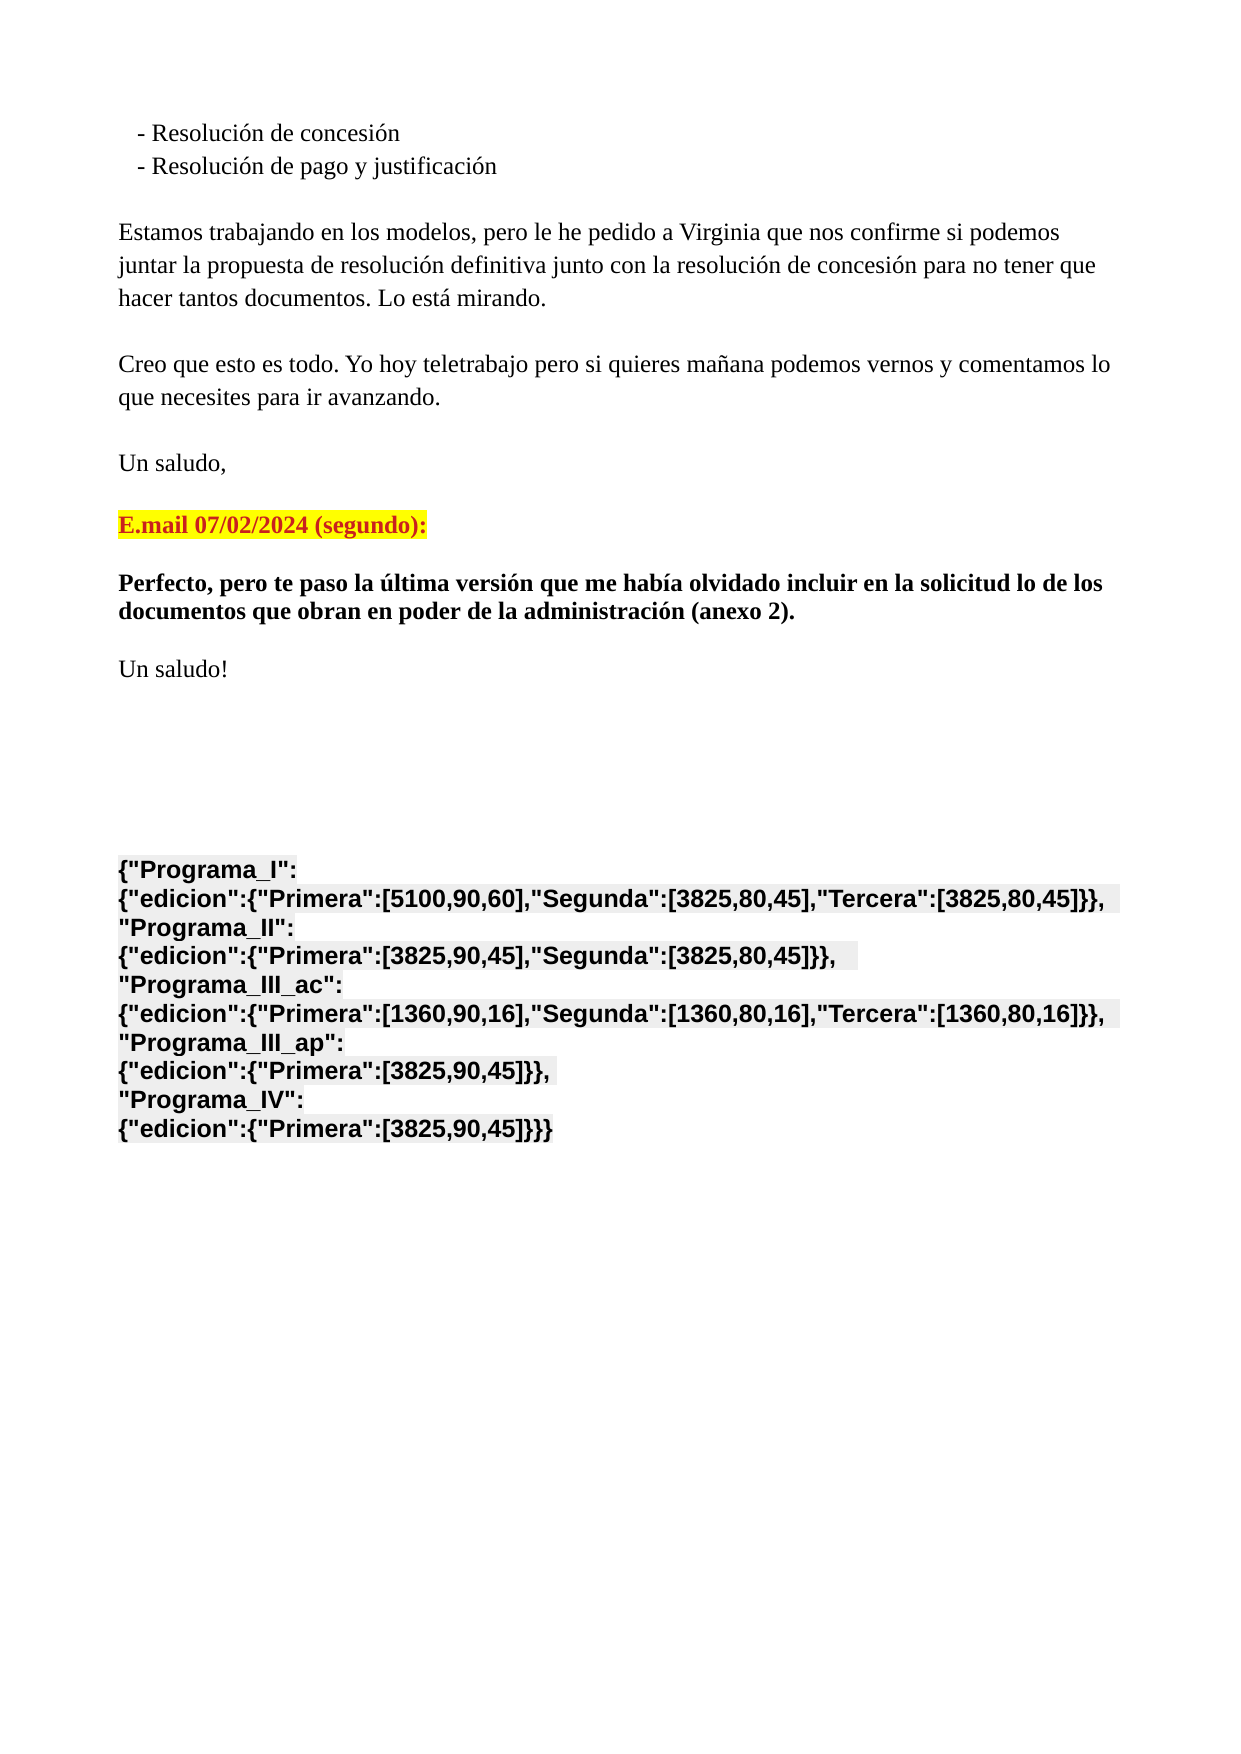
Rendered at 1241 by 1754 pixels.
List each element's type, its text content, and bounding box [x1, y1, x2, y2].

text Creo que esto es todo. Yo hoy teletrabajo pero si quieres mañana podemos vernos y comentamos lo que necesites para ir avanzando. [118, 349, 1122, 411]
text - Resolución de concesión [118, 118, 1122, 147]
text {"edicion":{"Primera":[3825,90,45]}}} [118, 1114, 1122, 1143]
text E.mail 07/02/2024 (segundo): [118, 510, 1122, 539]
text {"edicion":{"Primera":[1360,90,16],"Segunda":[1360,80,16],"Tercera":[1360,80,16]}}, [118, 999, 1122, 1028]
text "Programa_IV": [118, 1085, 1122, 1114]
text Un saludo! [118, 654, 1122, 683]
text Perfecto, pero te paso la última versión que me había olvidado incluir en la solicitud lo de los documentos que obran en poder de la administración (anexo 2). [118, 568, 1122, 625]
text Un saludo, [118, 448, 1122, 477]
text - Resolución de pago y justificación [118, 151, 1122, 180]
text "Programa_III_ac": [118, 970, 1122, 999]
text Estamos trabajando en los modelos, pero le he pedido a Virginia que nos confirme si podemos juntar la propuesta de resolución definitiva junto con la resolución de concesión para no tener que hacer tantos documentos. Lo está mirando. [118, 217, 1122, 312]
text {"edicion":{"Primera":[3825,90,45],"Segunda":[3825,80,45]}}, [118, 941, 1122, 970]
text {"edicion":{"Primera":[5100,90,60],"Segunda":[3825,80,45],"Tercera":[3825,80,45]}}, "Programa_II": [118, 884, 1122, 941]
text "Programa_III_ap": [118, 1028, 1122, 1056]
text {"Programa_I": [118, 855, 1122, 884]
text {"edicion":{"Primera":[3825,90,45]}}, [118, 1056, 1122, 1085]
